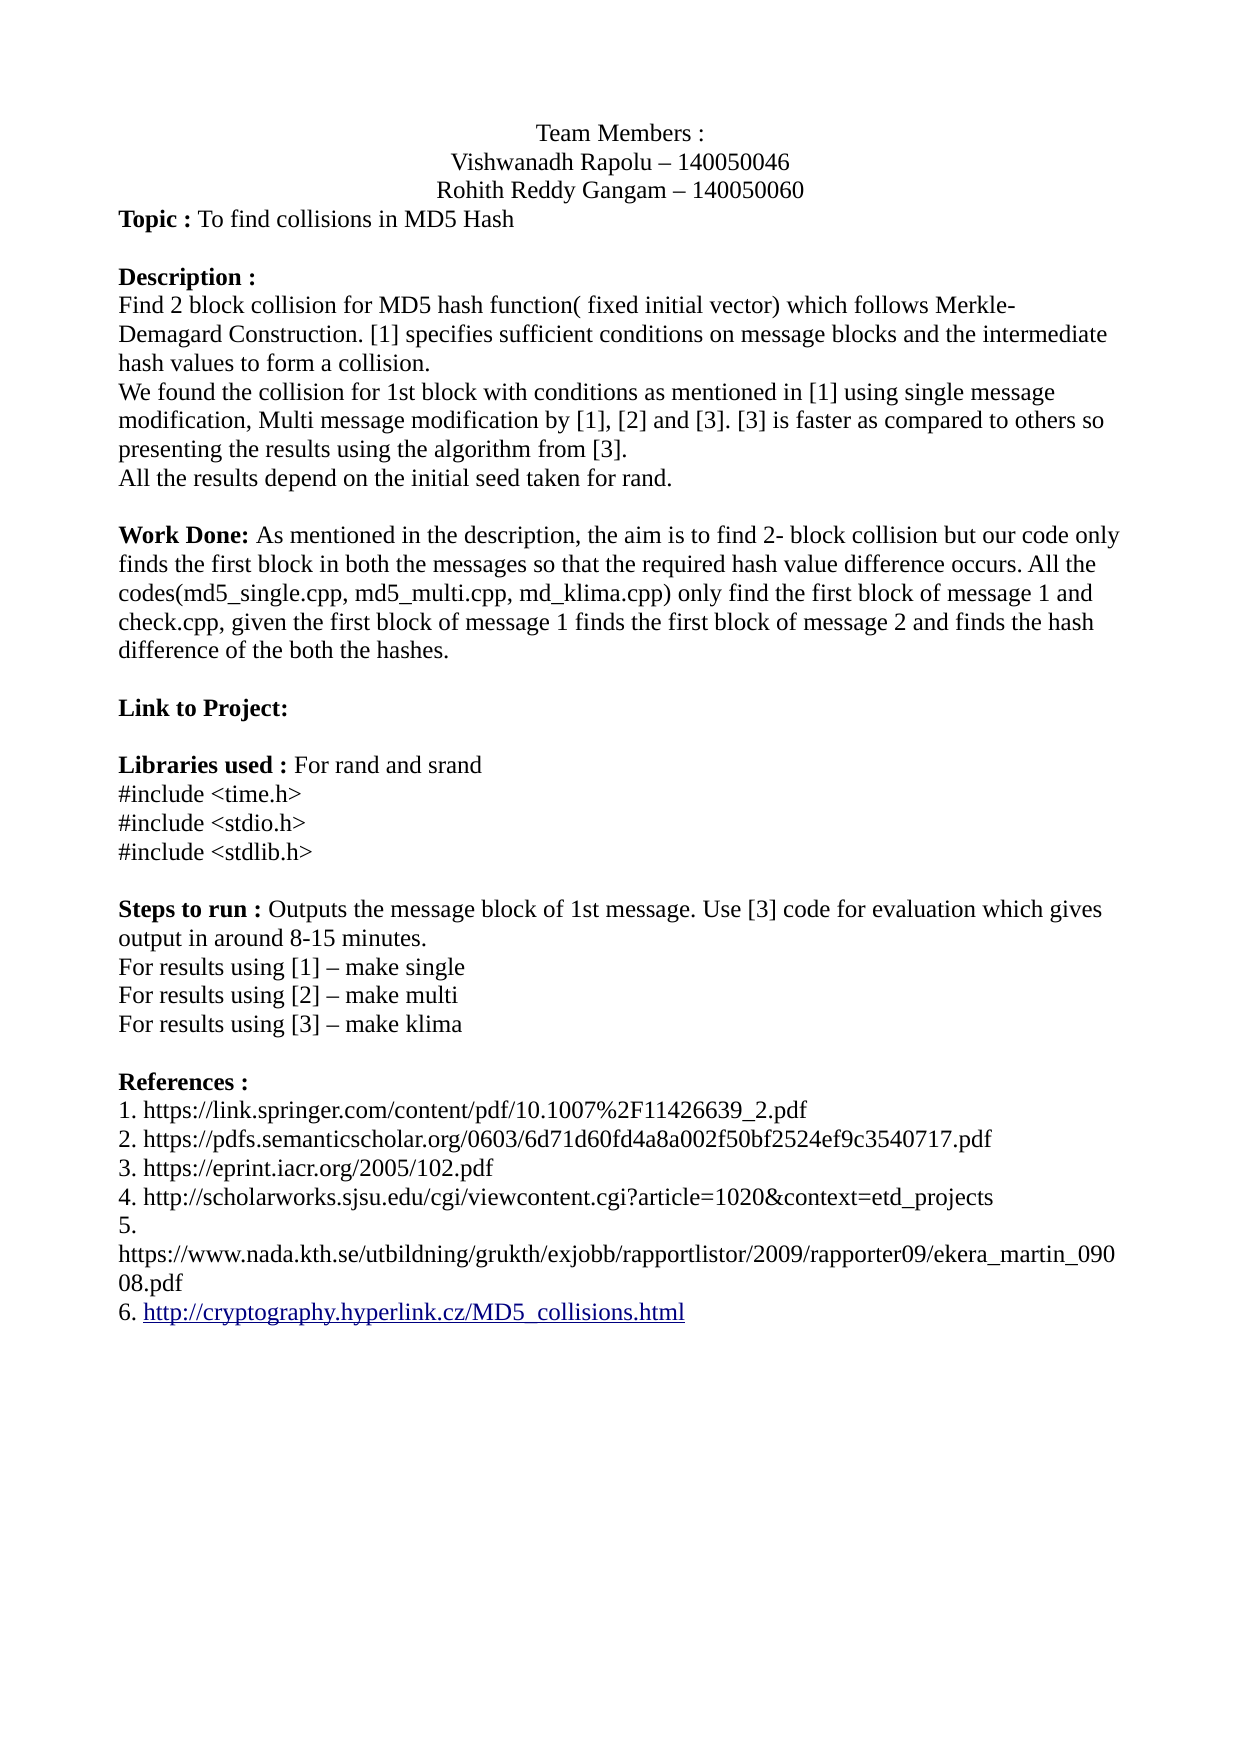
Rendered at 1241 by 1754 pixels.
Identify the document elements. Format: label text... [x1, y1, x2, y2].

text Work Done: As mentioned in the description, the aim is to find 2- block collision but our code only finds the first block in both the messages so that the required hash value difference occurs. All the codes(md5_single.cpp, md5_multi.cpp, md_klima.cpp) only find the first block of message 1 and check.cpp, given the first block of message 1 finds the first block of message 2 and finds the hash difference of the both the hashes. [118, 521, 1122, 664]
text Demagard Construction. [1] specifies sufficient conditions on message blocks and the intermediate [118, 319, 1122, 348]
text 6. http://cryptography.hyperlink.cz/MD5_collisions.html [118, 1297, 1122, 1326]
text 5. [118, 1211, 1122, 1239]
text For results using [2] – make multi [118, 981, 1122, 1009]
text Find 2 block collision for MD5 hash function( fixed initial vector) which follows Merkle- [118, 291, 1122, 319]
text Steps to run : Outputs the message block of 1st message. Use [3] code for evaluation which gives [118, 894, 1122, 923]
text presenting the results using the algorithm from [3]. [118, 434, 1122, 463]
text Link to Project: [118, 693, 1122, 722]
text All the results depend on the initial seed taken for rand. [118, 463, 1122, 492]
text output in around 8-15 minutes. [118, 923, 1122, 952]
text modification, Multi message modification by [1], [2] and [3]. [3] is faster as compared to others so [118, 406, 1122, 434]
text Vishwanadh Rapolu – 140050046 [118, 147, 1122, 176]
text 4. http://scholarworks.sjsu.edu/cgi/viewcontent.cgi?article=1020&context=etd_projects [118, 1182, 1122, 1211]
text #include <time.h> [118, 779, 1122, 808]
text Description : [118, 262, 1122, 291]
text Topic : To find collisions in MD5 Hash [118, 204, 1122, 233]
text Team Members : [118, 118, 1122, 147]
text 1. https://link.springer.com/content/pdf/10.1007%2F11426639_2.pdf [118, 1096, 1122, 1124]
text For results using [1] – make single [118, 952, 1122, 981]
text #include <stdlib.h> [118, 837, 1122, 866]
text #include <stdio.h> [118, 808, 1122, 837]
text 2. https://pdfs.semanticscholar.org/0603/6d71d60fd4a8a002f50bf2524ef9c3540717.pdf [118, 1124, 1122, 1153]
text Libraries used : For rand and srand [118, 751, 1122, 779]
text For results using [3] – make klima [118, 1009, 1122, 1038]
text We found the collision for 1st block with conditions as mentioned in [1] using single message [118, 377, 1122, 406]
text hash values to form a collision. [118, 348, 1122, 377]
text Rohith Reddy Gangam – 140050060 [118, 176, 1122, 204]
text 08.pdf [118, 1268, 1122, 1297]
text 3. https://eprint.iacr.org/2005/102.pdf [118, 1153, 1122, 1182]
text https://www.nada.kth.se/utbildning/grukth/exjobb/rapportlistor/2009/rapporter09/ekera_martin_090 [118, 1239, 1122, 1268]
text References : [118, 1067, 1122, 1096]
